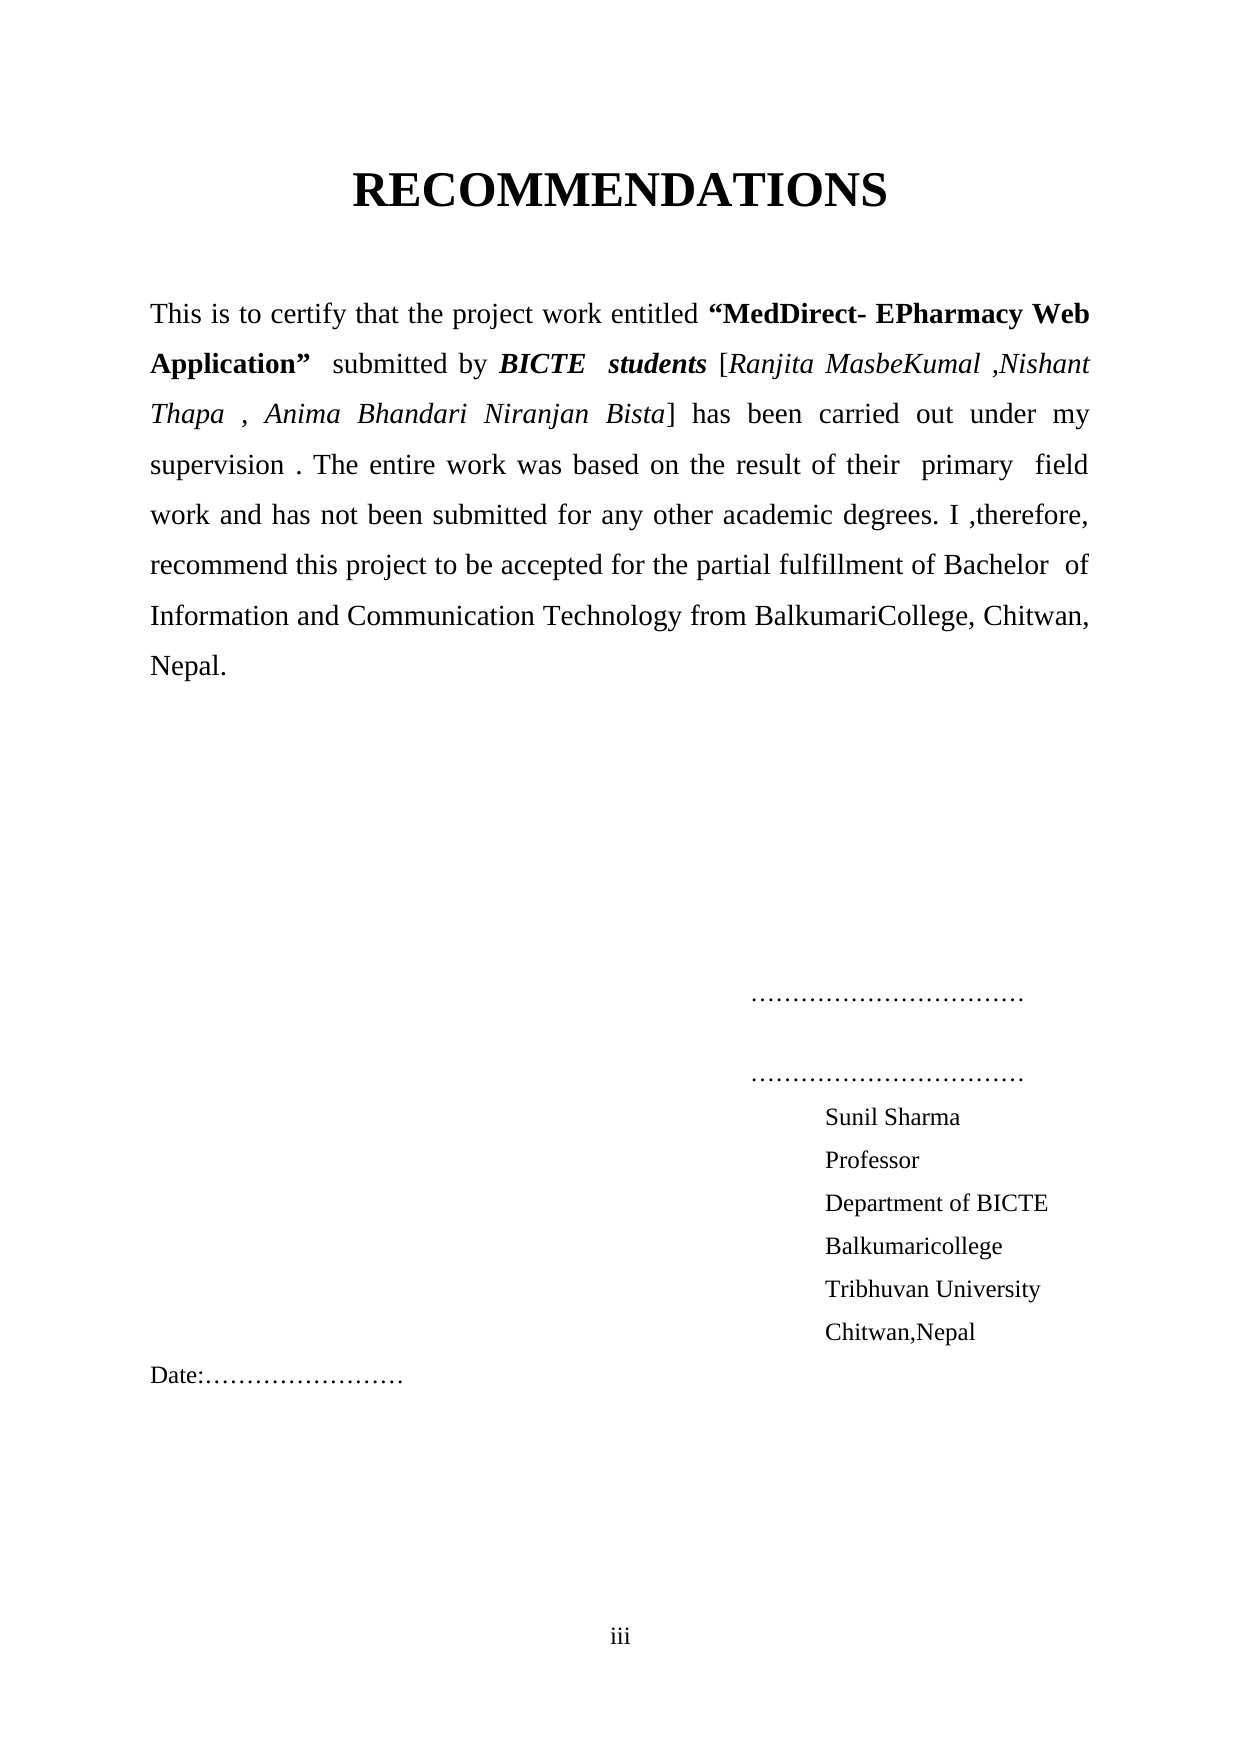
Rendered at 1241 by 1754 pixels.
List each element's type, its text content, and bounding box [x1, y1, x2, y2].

subtitle RECOMMENDATIONS [150, 159, 1090, 217]
text …………………………… [150, 978, 1090, 1007]
text Tribhuvan University Chitwan,Nepal [150, 1274, 1090, 1346]
text Professor [150, 1145, 1090, 1173]
text Sunil Sharma [150, 1102, 1090, 1130]
text This is to certify that the project work entitled “MedDirect- EPharmacy Web Application” submitted by BICTE students [Ranjita MasbeKumal ,Nishant Thapa , Anima Bhandari Niranjan Bista] has been carried out under my supervision . The entire work was based on the result of their primary field work and has not been submitted for any other academic degrees. I ,therefore, recommend this project to be accepted for the partial fulfillment of Bachelor of Information and Communication Technology from BalkumariCollege, Chitwan, Nepal. [150, 296, 1090, 682]
text Date:…………………… [150, 1360, 1090, 1389]
text Department of BICTE [150, 1188, 1090, 1217]
text …………………………… [150, 1058, 1090, 1087]
text Balkumaricollege [150, 1231, 1090, 1260]
